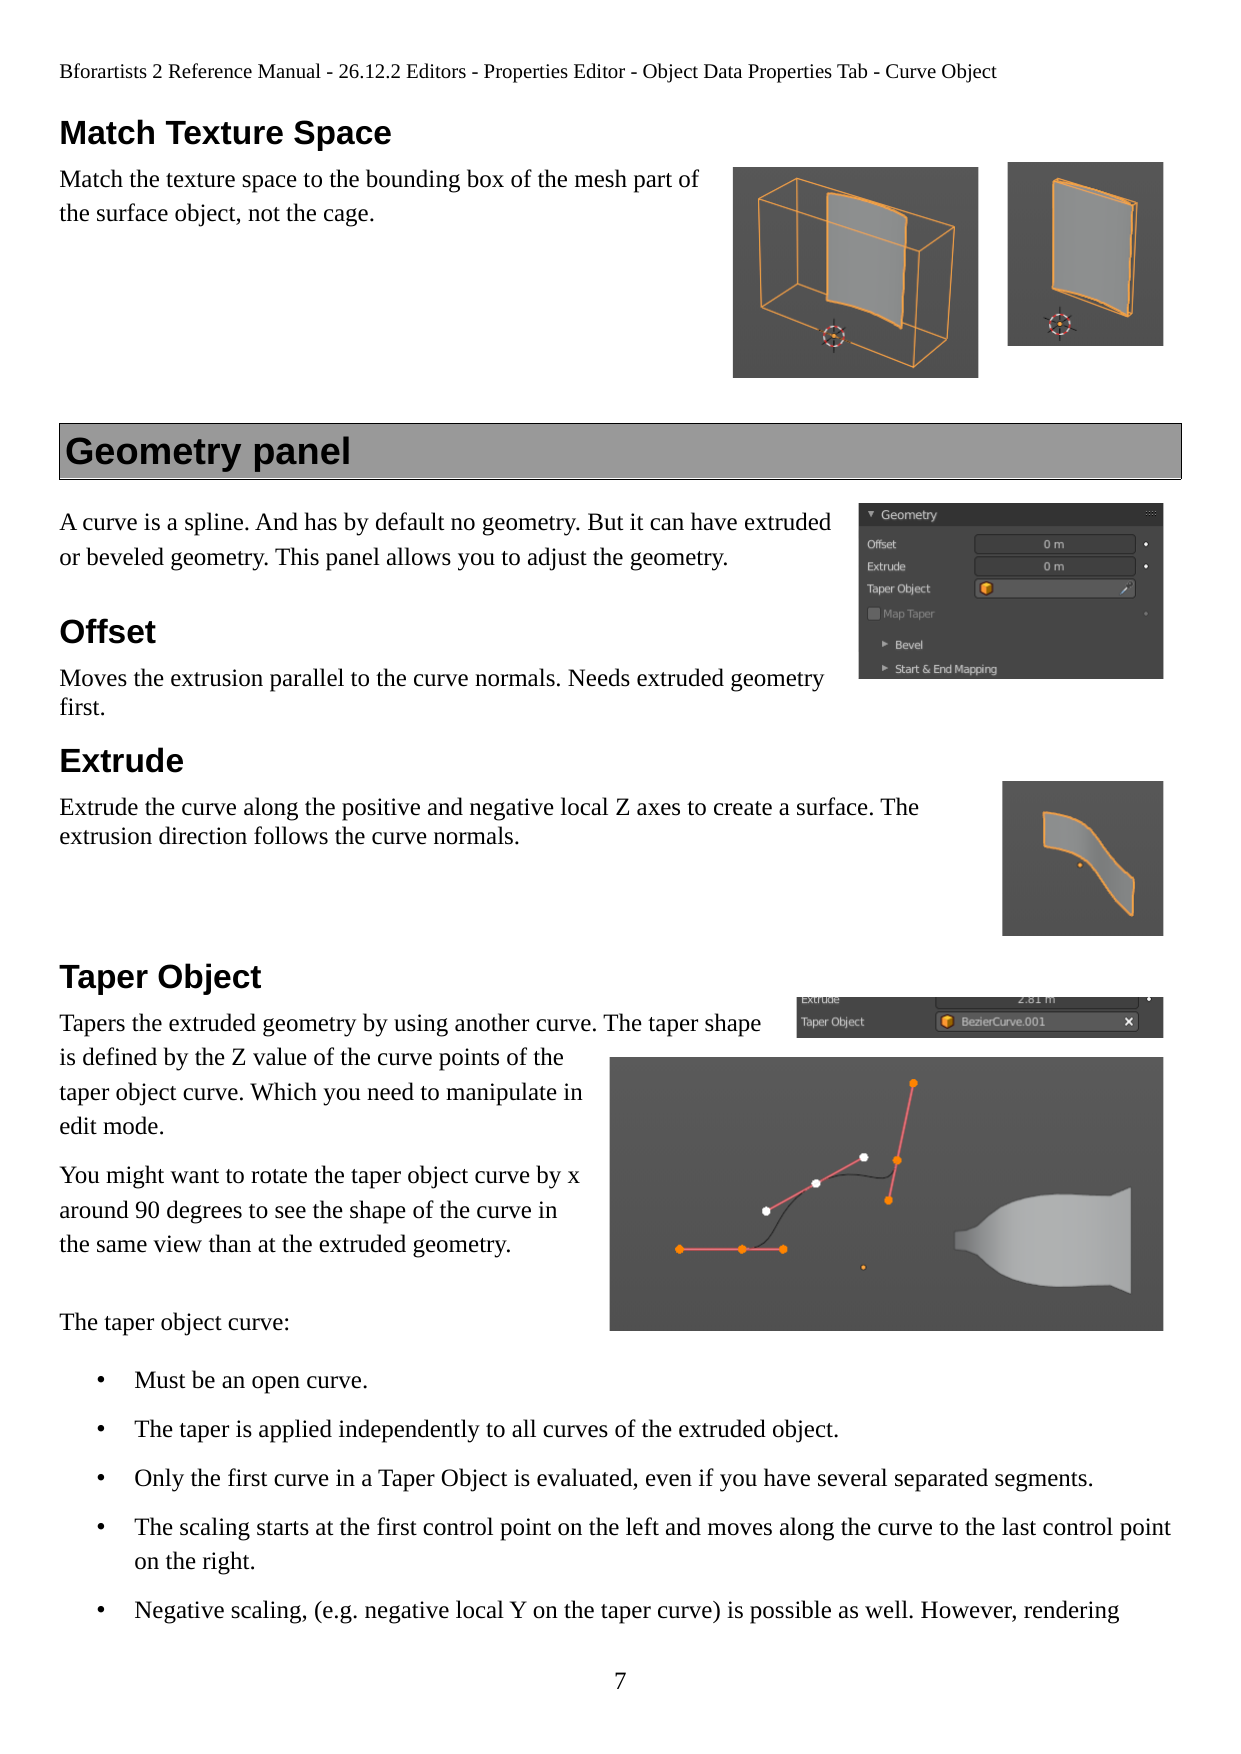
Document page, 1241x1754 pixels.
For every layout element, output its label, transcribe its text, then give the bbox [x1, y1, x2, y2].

text Extrude the curve along the positive and negative local Z axes to create a surface. The extrusion direction follows the curve normals. [59, 792, 1002, 850]
list The taper is applied independently to all curves of the extruded object. [97, 1414, 1181, 1443]
table_header Geometry panel [60, 424, 1181, 478]
subtitle Extrude [59, 741, 1181, 780]
text The taper object curve: [59, 1307, 1181, 1336]
text You might want to rotate the taper object curve by x around 90 degrees to see the shape of the curve in the same view than at the extruded geometry. [59, 1161, 609, 1258]
list Negative scaling, (e.g. negative local Y on the taper curve) is possible as well. However, rendering [97, 1596, 1181, 1624]
subtitle Offset [59, 612, 858, 650]
picture [796, 997, 1164, 1038]
subtitle [1164, 612, 1181, 650]
text Moves the extrusion parallel to the curve normals. Needs extruded geometry first. [59, 663, 1181, 720]
picture [609, 1057, 1164, 1331]
text Tapers the extruded geometry by using another curve. The taper shape is defined by the Z value of the curve points of the taper object curve. Which you need to manipulate in edit mode. [59, 1008, 1181, 1140]
subtitle Match Texture Space [59, 113, 1181, 151]
text Match the texture space to the bounding box of the mesh part of the surface object, not the cage. [59, 164, 1007, 227]
list Only the first curve in a Taper Object is evaluated, even if you have several separated segments. [97, 1463, 1181, 1492]
picture [858, 503, 1164, 679]
subtitle Taper Object [59, 957, 1181, 996]
list The scaling starts at the first control point on the left and moves along the curve to the last control point on the right. [97, 1512, 1181, 1575]
picture [1002, 781, 1164, 936]
text A curve is a spline. And has by default no geometry. But it can have extruded or beveled geometry. This panel allows you to adjust the geometry. [59, 507, 858, 571]
picture [1007, 162, 1164, 346]
list Must be an open curve. [97, 1365, 1181, 1393]
picture [732, 167, 979, 378]
